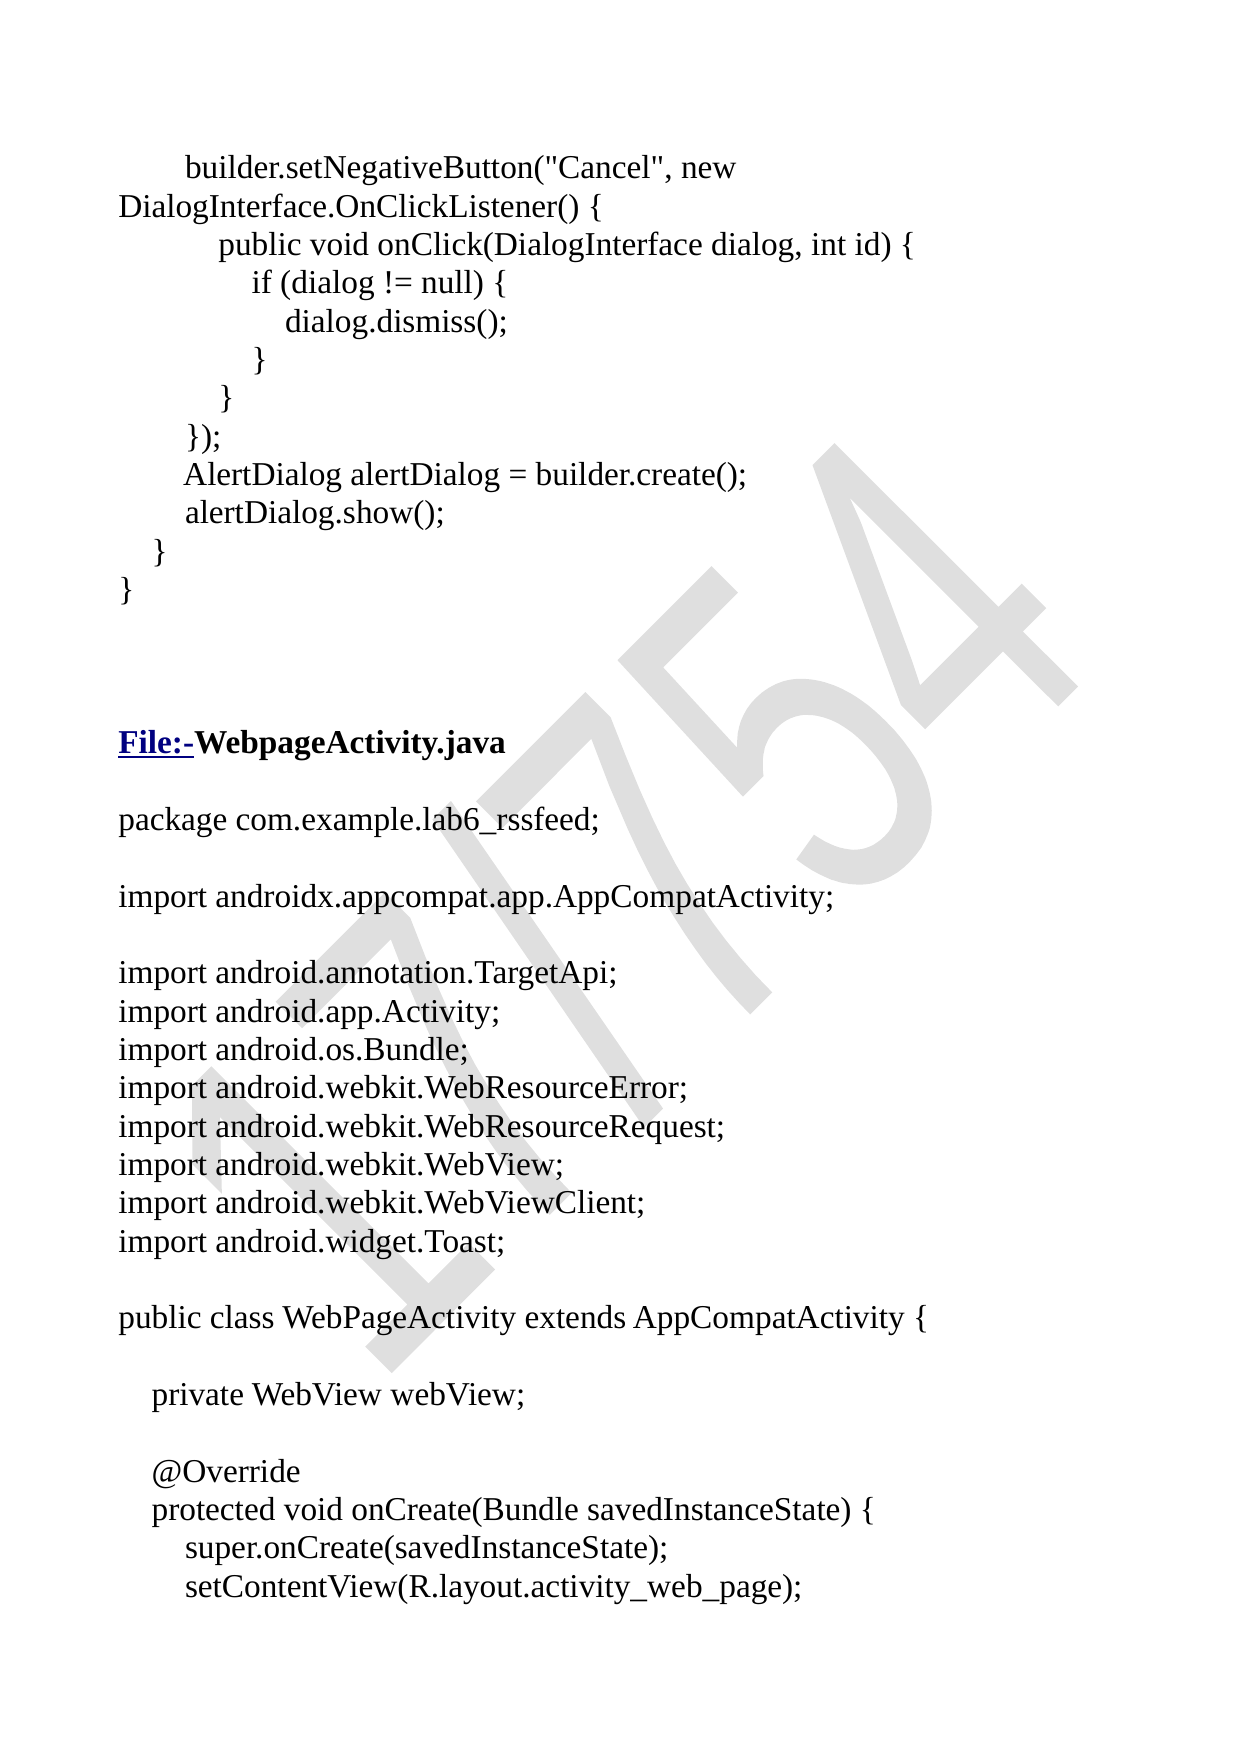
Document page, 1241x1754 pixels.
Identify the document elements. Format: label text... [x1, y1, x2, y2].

text [614, 723, 709, 761]
text super.onCreate(savedInstanceState); [118, 1528, 1122, 1566]
text import android.webkit.WebResourceError; [478, 1068, 628, 1106]
text [889, 723, 1122, 761]
text public class WebPageActivity extends AppCompatActivity { [118, 1298, 406, 1336]
text import androidx.appcompat.app.AppCompatActivity; [684, 876, 1122, 914]
text public void onClick(DialogInterface dialog, int id) { [118, 224, 1122, 263]
text } [118, 378, 1122, 416]
text import android.app.Activity; [303, 991, 426, 1029]
text } [118, 531, 850, 569]
text import android.webkit.WebView; [221, 1144, 284, 1183]
text import android.webkit.WebResourceRequest; [502, 1106, 657, 1144]
text dialog.dismiss(); [118, 301, 1122, 339]
text import android.app.Activity; [118, 991, 301, 1029]
text import android.annotation.TargetApi; [341, 953, 410, 991]
text import android.webkit.WebView; [530, 1144, 1122, 1183]
text [886, 493, 1122, 531]
text [853, 503, 881, 531]
text [927, 799, 1122, 838]
text import android.webkit.WebResourceError; [636, 1068, 1122, 1106]
text import android.widget.Toast; [118, 1221, 360, 1259]
text import android.webkit.WebViewClient; [330, 1183, 1122, 1221]
text [716, 569, 864, 608]
text import androidx.appcompat.app.AppCompatActivity; [118, 876, 496, 914]
text import android.app.Activity; [441, 991, 575, 1029]
text import android.annotation.TargetApi; [118, 953, 323, 991]
text private WebView webView; [118, 1374, 1122, 1413]
text [962, 569, 1122, 608]
text import android.webkit.WebResourceError; [118, 1068, 208, 1106]
text alertDialog.show(); [118, 493, 836, 531]
text @Override [118, 1451, 1122, 1489]
text import android.annotation.TargetApi; [738, 953, 1122, 991]
text [645, 799, 897, 838]
text import android.os.Bundle; [609, 1029, 1122, 1068]
text [571, 741, 599, 761]
text [716, 723, 739, 746]
text import android.webkit.WebView; [291, 1144, 519, 1183]
text import androidx.appcompat.app.AppCompatActivity; [504, 876, 671, 914]
text setContentView(R.layout.activity_web_page); [118, 1566, 1122, 1604]
text import android.os.Bundle; [458, 1029, 602, 1068]
text import android.app.Activity; [583, 991, 1122, 1029]
text AlertDialog alertDialog = builder.create(); [118, 454, 822, 493]
text protected void onCreate(Bundle savedInstanceState) { [118, 1489, 1122, 1528]
text import android.webkit.WebResourceRequest; [118, 1106, 192, 1144]
text import android.webkit.WebResourceRequest; [253, 1106, 490, 1144]
text } [118, 339, 1122, 378]
text import android.webkit.WebView; [118, 1144, 210, 1183]
text File:-WebpageActivity.java [118, 723, 553, 761]
text }); [118, 416, 1122, 454]
text package com.example.lab6_rssfeed; [118, 799, 631, 838]
text import android.webkit.WebResourceError; [215, 1068, 466, 1106]
text [763, 723, 878, 761]
text import android.webkit.WebViewClient; [118, 1183, 322, 1221]
text } [118, 569, 707, 608]
text public class WebPageActivity extends AppCompatActivity { [430, 1298, 1122, 1336]
text builder.setNegativeButton("Cancel", new DialogInterface.OnClickListener() { [118, 148, 1122, 224]
text import android.annotation.TargetApi; [425, 953, 549, 991]
text import android.annotation.TargetApi; [557, 953, 727, 991]
text import android.os.Bundle; [118, 1029, 445, 1068]
text import android.webkit.WebResourceRequest; [652, 1106, 1122, 1144]
text import android.widget.Toast; [368, 1221, 1122, 1259]
text [924, 531, 1122, 569]
text [865, 531, 919, 569]
text if (dialog != null) { [118, 263, 1122, 301]
text [879, 569, 958, 608]
text [847, 454, 1122, 493]
